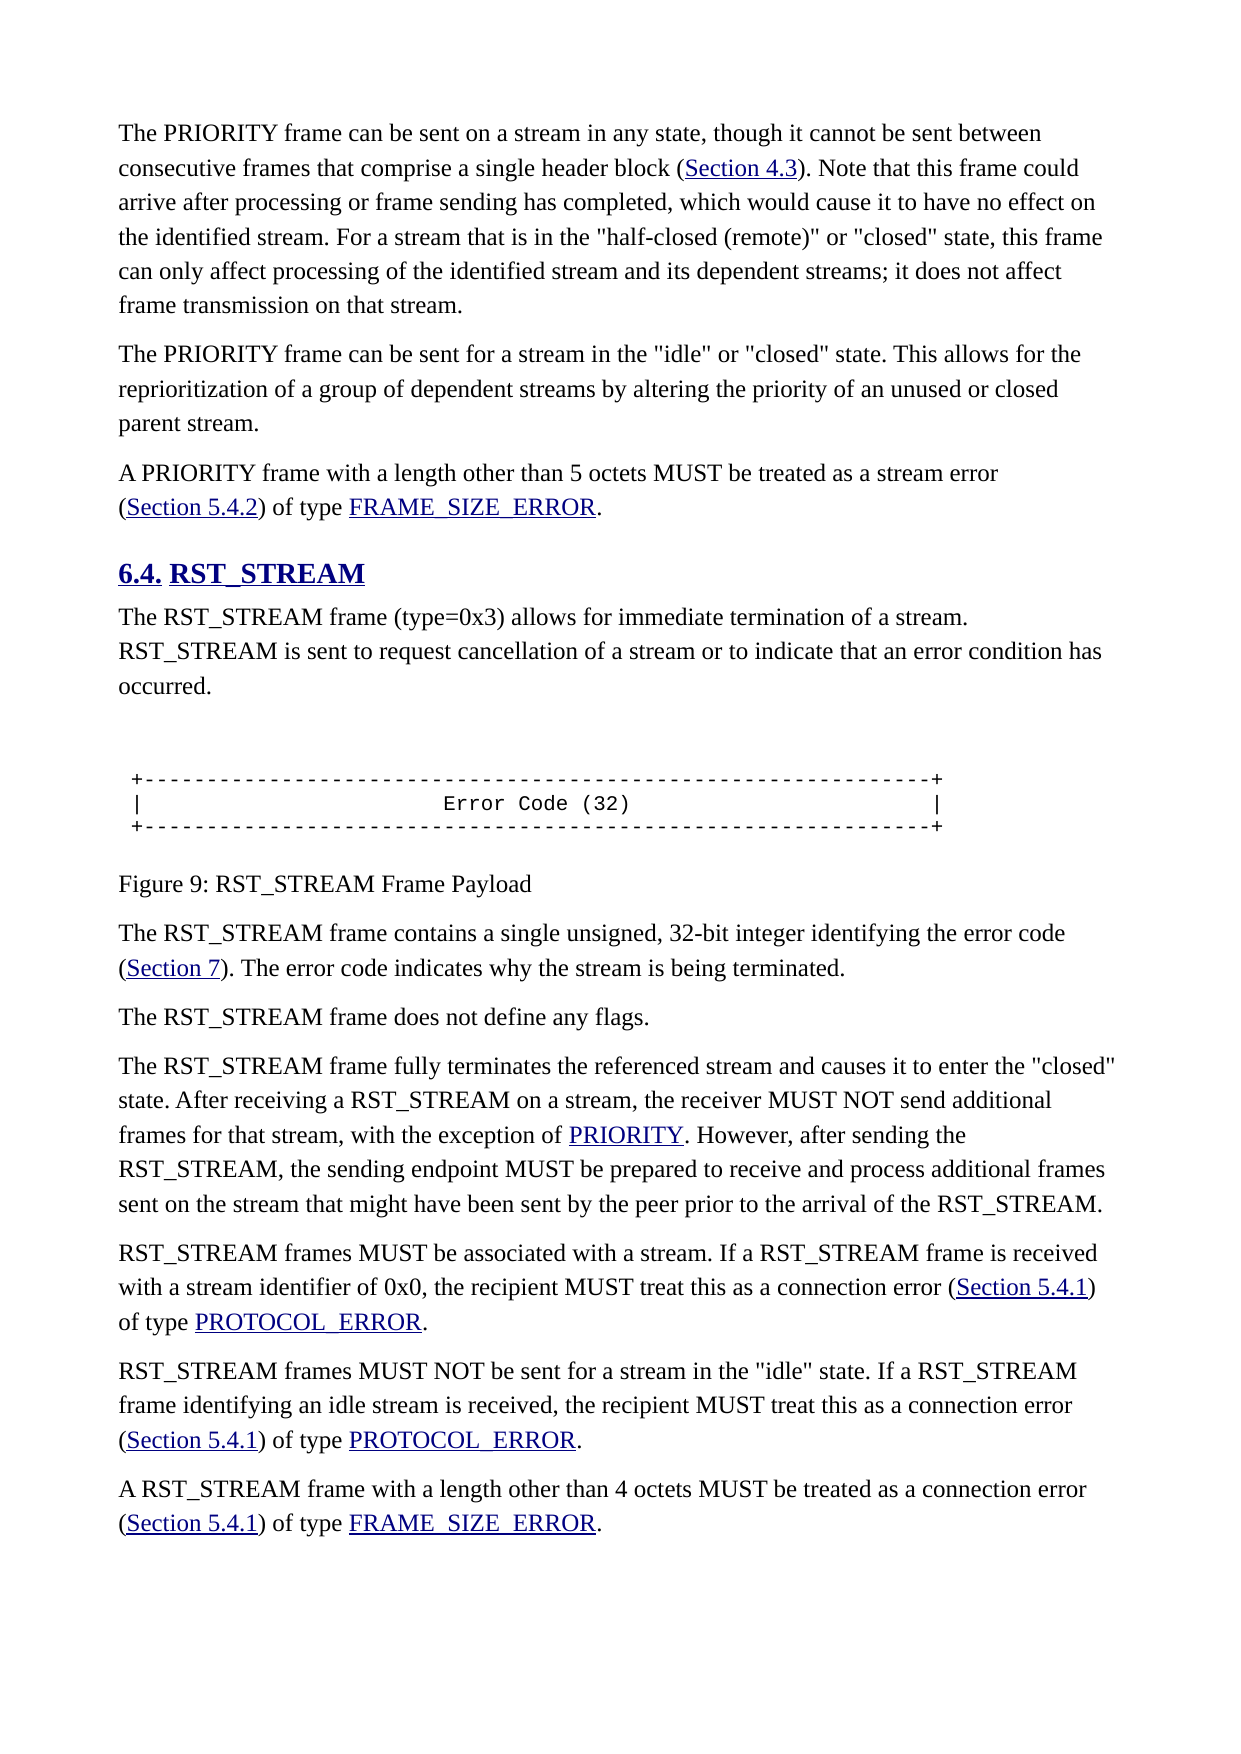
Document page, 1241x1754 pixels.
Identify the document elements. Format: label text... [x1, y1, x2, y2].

subtitle 6.4. RST_STREAM [118, 556, 1122, 589]
text A PRIORITY frame with a length other than 5 octets MUST be treated as a stream error (Section 5.4.2) of type FRAME_SIZE_ERROR. [118, 458, 1122, 521]
text The PRIORITY frame can be sent for a stream in the "idle" or "closed" state. This allows for the reprioritization of a group of dependent streams by altering the priority of an unused or closed parent stream. [118, 339, 1122, 437]
text Figure 9: RST_STREAM Frame Payload [118, 869, 1122, 898]
text The RST_STREAM frame does not define any flags. [118, 1002, 1122, 1031]
text A RST_STREAM frame with a length other than 4 octets MUST be treated as a connection error (Section 5.4.1) of type FRAME_SIZE_ERROR. [118, 1474, 1122, 1537]
text RST_STREAM frames MUST be associated with a stream. If a RST_STREAM frame is received with a stream identifier of 0x0, the recipient MUST treat this as a connection error (Section 5.4.1) of type PROTOCOL_ERROR. [118, 1238, 1122, 1336]
text | Error Code (32) | [118, 792, 1122, 816]
text RST_STREAM frames MUST NOT be sent for a stream in the "idle" state. If a RST_STREAM frame identifying an idle stream is received, the recipient MUST treat this as a connection error (Section 5.4.1) of type PROTOCOL_ERROR. [118, 1356, 1122, 1454]
text +---------------------------------------------------------------+ [118, 816, 1122, 840]
text The PRIORITY frame can be sent on a stream in any state, though it cannot be sent between consecutive frames that comprise a single header block (Section 4.3). Note that this frame could arrive after processing or frame sending has completed, which would cause it to have no effect on the identified stream. For a stream that is in the "half-closed (remote)" or "closed" state, this frame can only affect processing of the identified stream and its dependent streams; it does not affect frame transmission on that stream. [118, 118, 1122, 319]
text The RST_STREAM frame (type=0x3) allows for immediate termination of a stream. RST_STREAM is sent to request cancellation of a stream or to indicate that an error condition has occurred. [118, 602, 1122, 699]
text The RST_STREAM frame fully terminates the referenced stream and causes it to enter the "closed" state. After receiving a RST_STREAM on a stream, the receiver MUST NOT send additional frames for that stream, with the exception of PRIORITY. However, after sending the RST_STREAM, the sending endpoint MUST be prepared to receive and process additional frames sent on the stream that might have been sent by the peer prior to the arrival of the RST_STREAM. [118, 1051, 1122, 1218]
text The RST_STREAM frame contains a single unsigned, 32-bit integer identifying the error code (Section 7). The error code indicates why the stream is being terminated. [118, 918, 1122, 982]
text +---------------------------------------------------------------+ [118, 769, 1122, 792]
